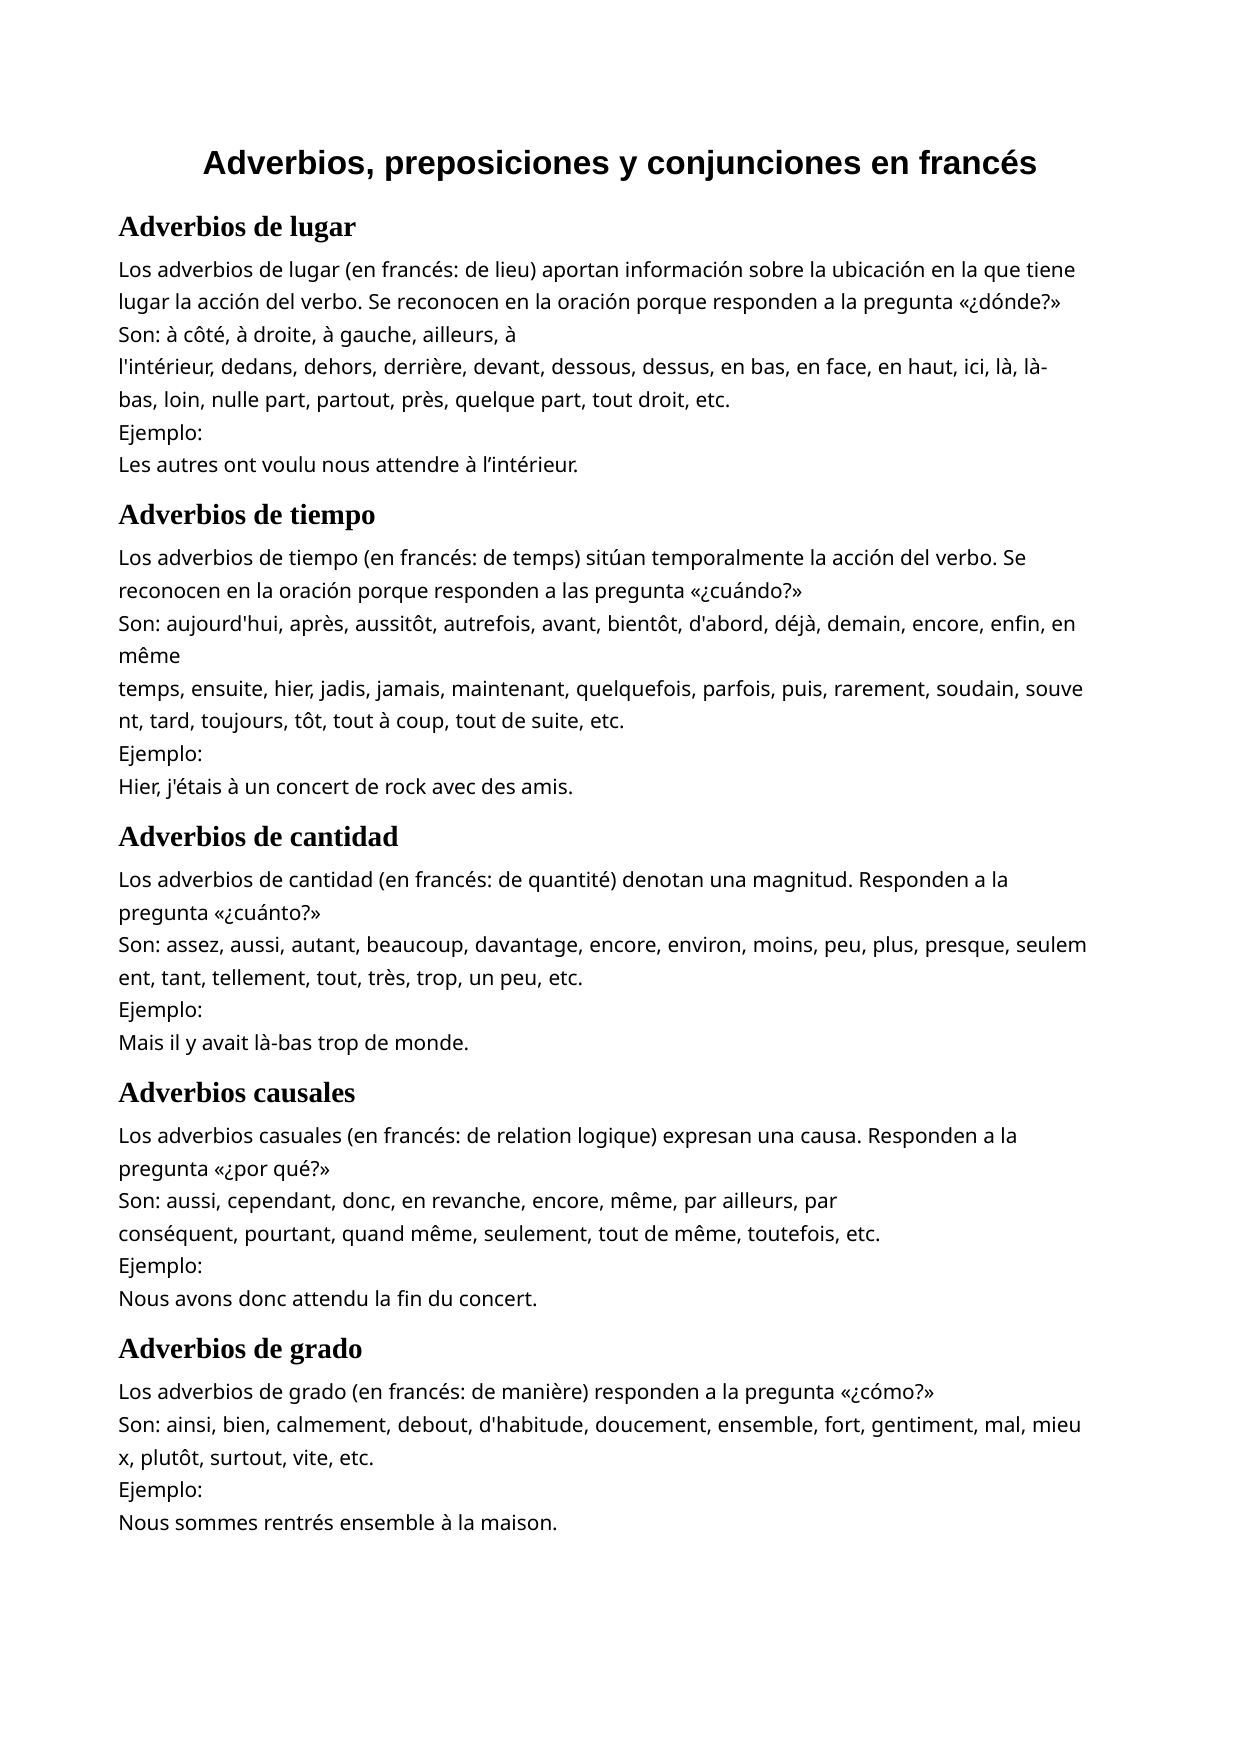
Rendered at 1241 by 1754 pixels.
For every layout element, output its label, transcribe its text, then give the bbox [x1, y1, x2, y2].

subtitle Adverbios de grado [118, 1331, 1122, 1365]
text Ejemplo: [118, 1475, 1091, 1504]
text Ejemplo: [118, 739, 1091, 768]
text Son: ainsi, bien, calmement, debout, d'habitude, doucement, ensemble, fort, gentiment, mal, mieux, plutôt, surtout, vite, etc. [118, 1410, 1091, 1471]
text Son: à côté, à droite, à gauche, ailleurs, à l'intérieur, dedans, dehors, derrière, devant, dessous, dessus, en bas, en face, en haut, ici, là, là-bas, loin, nulle part, partout, près, quelque part, tout droit, etc. [118, 320, 1091, 413]
text Nous avons donc attendu la fin du concert. [118, 1284, 1091, 1313]
subtitle Adverbios de lugar [118, 209, 1122, 242]
text Los adverbios de tiempo (en francés: de temps) sitúan temporalmente la acción del verbo. Se reconocen en la oración porque responden a las pregunta «¿cuándo?» [118, 543, 1091, 604]
title Adverbios, preposiciones y conjunciones en francés [118, 143, 1122, 182]
text Son: aussi, cependant, donc, en revanche, encore, même, par ailleurs, par conséquent, pourtant, quand même, seulement, tout de même, toutefois, etc. [118, 1186, 1091, 1247]
text Son: aujourd'hui, après, aussitôt, autrefois, avant, bientôt, d'abord, déjà, demain, encore, enfin, en même temps, ensuite, hier, jadis, jamais, maintenant, quelquefois, parfois, puis, rarement, soudain, souvent, tard, toujours, tôt, tout à coup, tout de suite, etc. [118, 609, 1091, 735]
text Hier, j'étais à un concert de rock avec des amis. [118, 772, 1091, 800]
text Ejemplo: [118, 1252, 1091, 1280]
subtitle Adverbios de cantidad [118, 819, 1122, 852]
subtitle Adverbios causales [118, 1075, 1122, 1109]
text Nous sommes rentrés ensemble à la maison. [118, 1508, 1091, 1536]
text Son: assez, aussi, autant, beaucoup, davantage, encore, environ, moins, peu, plus, presque, seulement, tant, tellement, tout, très, trop, un peu, etc. [118, 930, 1091, 991]
text Los adverbios de lugar (en francés: de lieu) aportan información sobre la ubicación en la que tiene lugar la acción del verbo. Se reconocen en la oración porque responden a la pregunta «¿dónde?» [118, 255, 1091, 316]
text Ejemplo: [118, 995, 1091, 1024]
text Les autres ont voulu nous attendre à l’intérieur. [118, 450, 1091, 479]
subtitle Adverbios de tiempo [118, 497, 1122, 531]
text Los adverbios casuales (en francés: de relation logique) expresan una causa. Responden a la pregunta «¿por qué?» [118, 1121, 1091, 1182]
text Los adverbios de cantidad (en francés: de quantité) denotan una magnitud. Responden a la pregunta «¿cuánto?» [118, 865, 1091, 926]
text Mais il y avait là-bas trop de monde. [118, 1028, 1091, 1056]
text Ejemplo: [118, 418, 1091, 446]
text Los adverbios de grado (en francés: de manière) responden a la pregunta «¿cómo?» [118, 1377, 1091, 1406]
